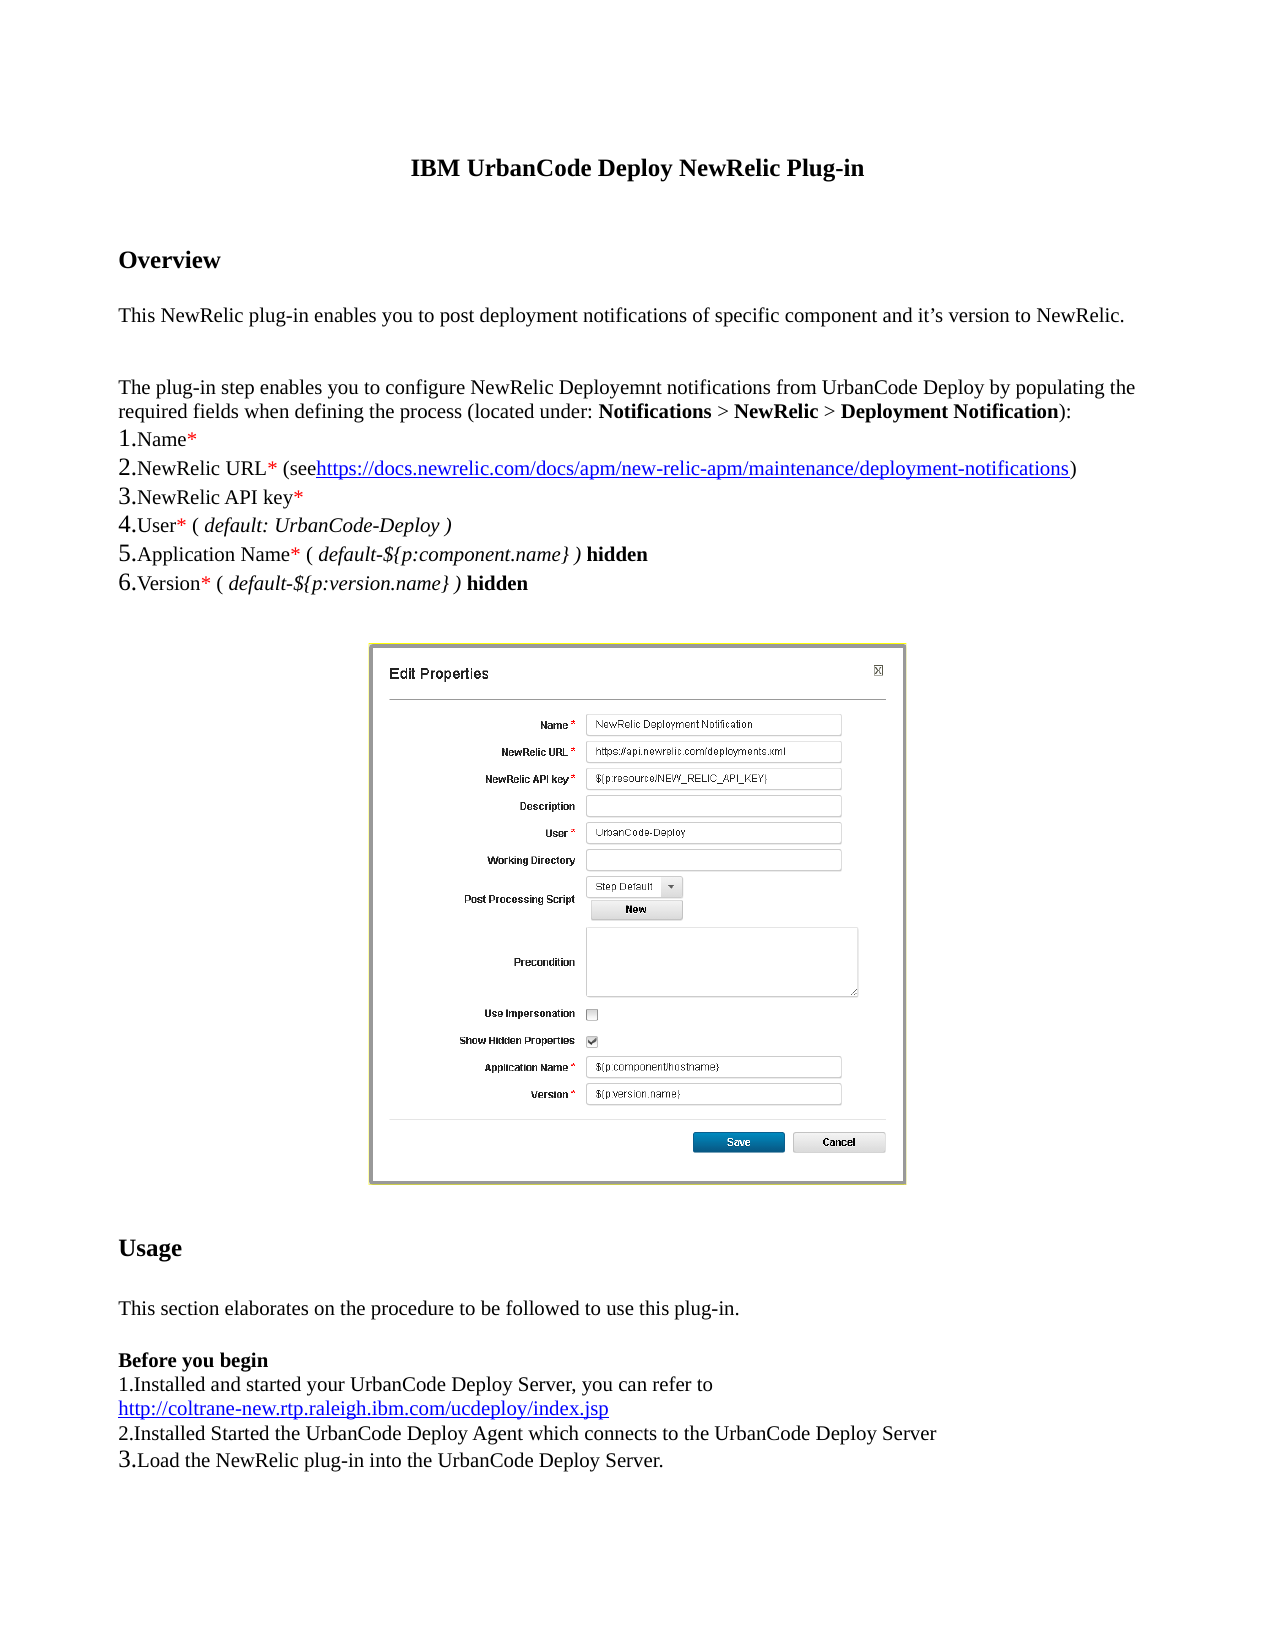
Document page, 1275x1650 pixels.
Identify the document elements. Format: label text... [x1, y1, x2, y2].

text Usage [118, 1233, 1157, 1261]
list Load the NewRelic plug-in into the UrbanCode Deploy Server. [118, 1444, 1157, 1473]
list Name* [118, 423, 1157, 452]
list NewRelic API key* [118, 481, 1157, 509]
list Installed Started the UrbanCode Deploy Agent which connects to the UrbanCode Deploy Server [118, 1420, 1157, 1444]
list NewRelic URL* (seehttps://docs.newrelic.com/docs/apm/new-relic-apm/maintenance/deployment-notifications) [118, 452, 1157, 481]
text Overview [118, 245, 1157, 274]
subtitle IBM UrbanCode Deploy NewRelic Plug-in [118, 153, 1157, 182]
text The plug-in step enables you to configure NewRelic Deployemnt notifications from UrbanCode Deploy by populating the required fields when defining the process (located under: Notifications > NewRelic > Deployment Notification): [118, 375, 1157, 423]
list Version* ( default-${p:version.name} ) hidden [118, 567, 1157, 596]
text This NewRelic plug-in enables you to post deployment notifications of specific component and it’s version to NewRelic. [118, 303, 1157, 327]
text Before you begin [118, 1348, 1157, 1372]
text This section elaborates on the procedure to be followed to use this plug-in. [118, 1295, 1157, 1348]
text http://coltrane-new.rtp.raleigh.ibm.com/ucdeploy/index.jsp [118, 1396, 1157, 1420]
list Installed and started your UrbanCode Deploy Server, you can refer to [118, 1372, 1157, 1396]
list User* ( default: UrbanCode-Deploy ) [118, 509, 1157, 538]
list Application Name* ( default-${p:component.name} ) hidden [118, 538, 1157, 567]
